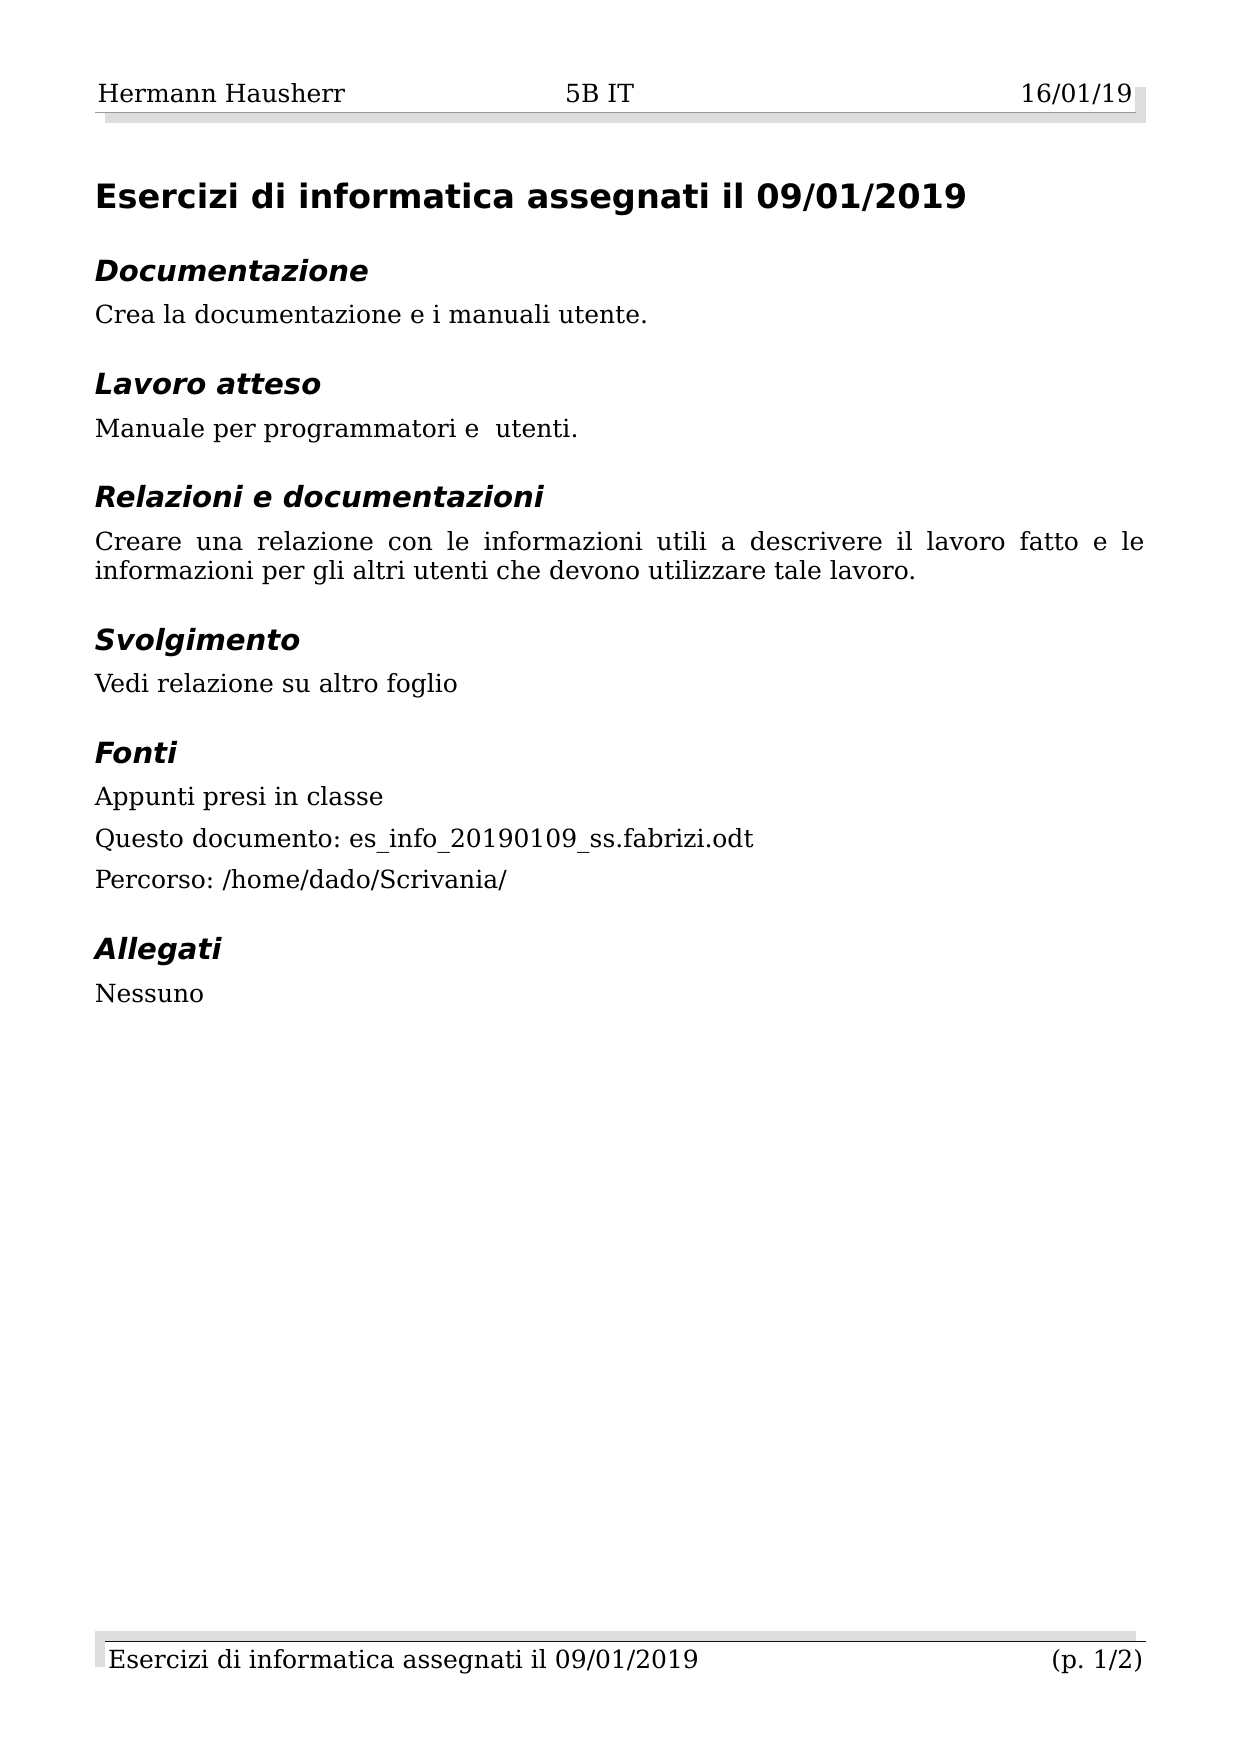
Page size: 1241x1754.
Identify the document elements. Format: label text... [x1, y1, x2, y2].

text Vedi relazione su altro foglio [94, 669, 1146, 698]
subtitle Lavoro atteso [94, 367, 1146, 401]
text Creare una relazione con le informazioni utili a descrivere il lavoro fatto e le informazioni per gli altri utenti che devono utilizzare tale lavoro. [94, 527, 1146, 585]
text Percorso: /home/dado/Scrivania/ [94, 866, 1146, 895]
text Nessuno [94, 979, 1146, 1008]
subtitle Svolgimento [94, 623, 1146, 657]
subtitle Documentazione [94, 254, 1146, 288]
text Crea la documentazione e i manuali utente. [94, 301, 1146, 330]
text Questo documento: es_info_20190109_ss.fabrizi.odt [94, 824, 1146, 853]
subtitle Esercizi di informatica assegnati il 09/01/2019 [94, 178, 1146, 217]
subtitle Relazioni e documentazioni [94, 481, 1146, 514]
text Manuale per programmatori e utenti. [94, 414, 1146, 443]
subtitle Allegati [94, 932, 1146, 966]
subtitle Fonti [94, 736, 1146, 770]
text Appunti presi in classe [94, 782, 1146, 812]
